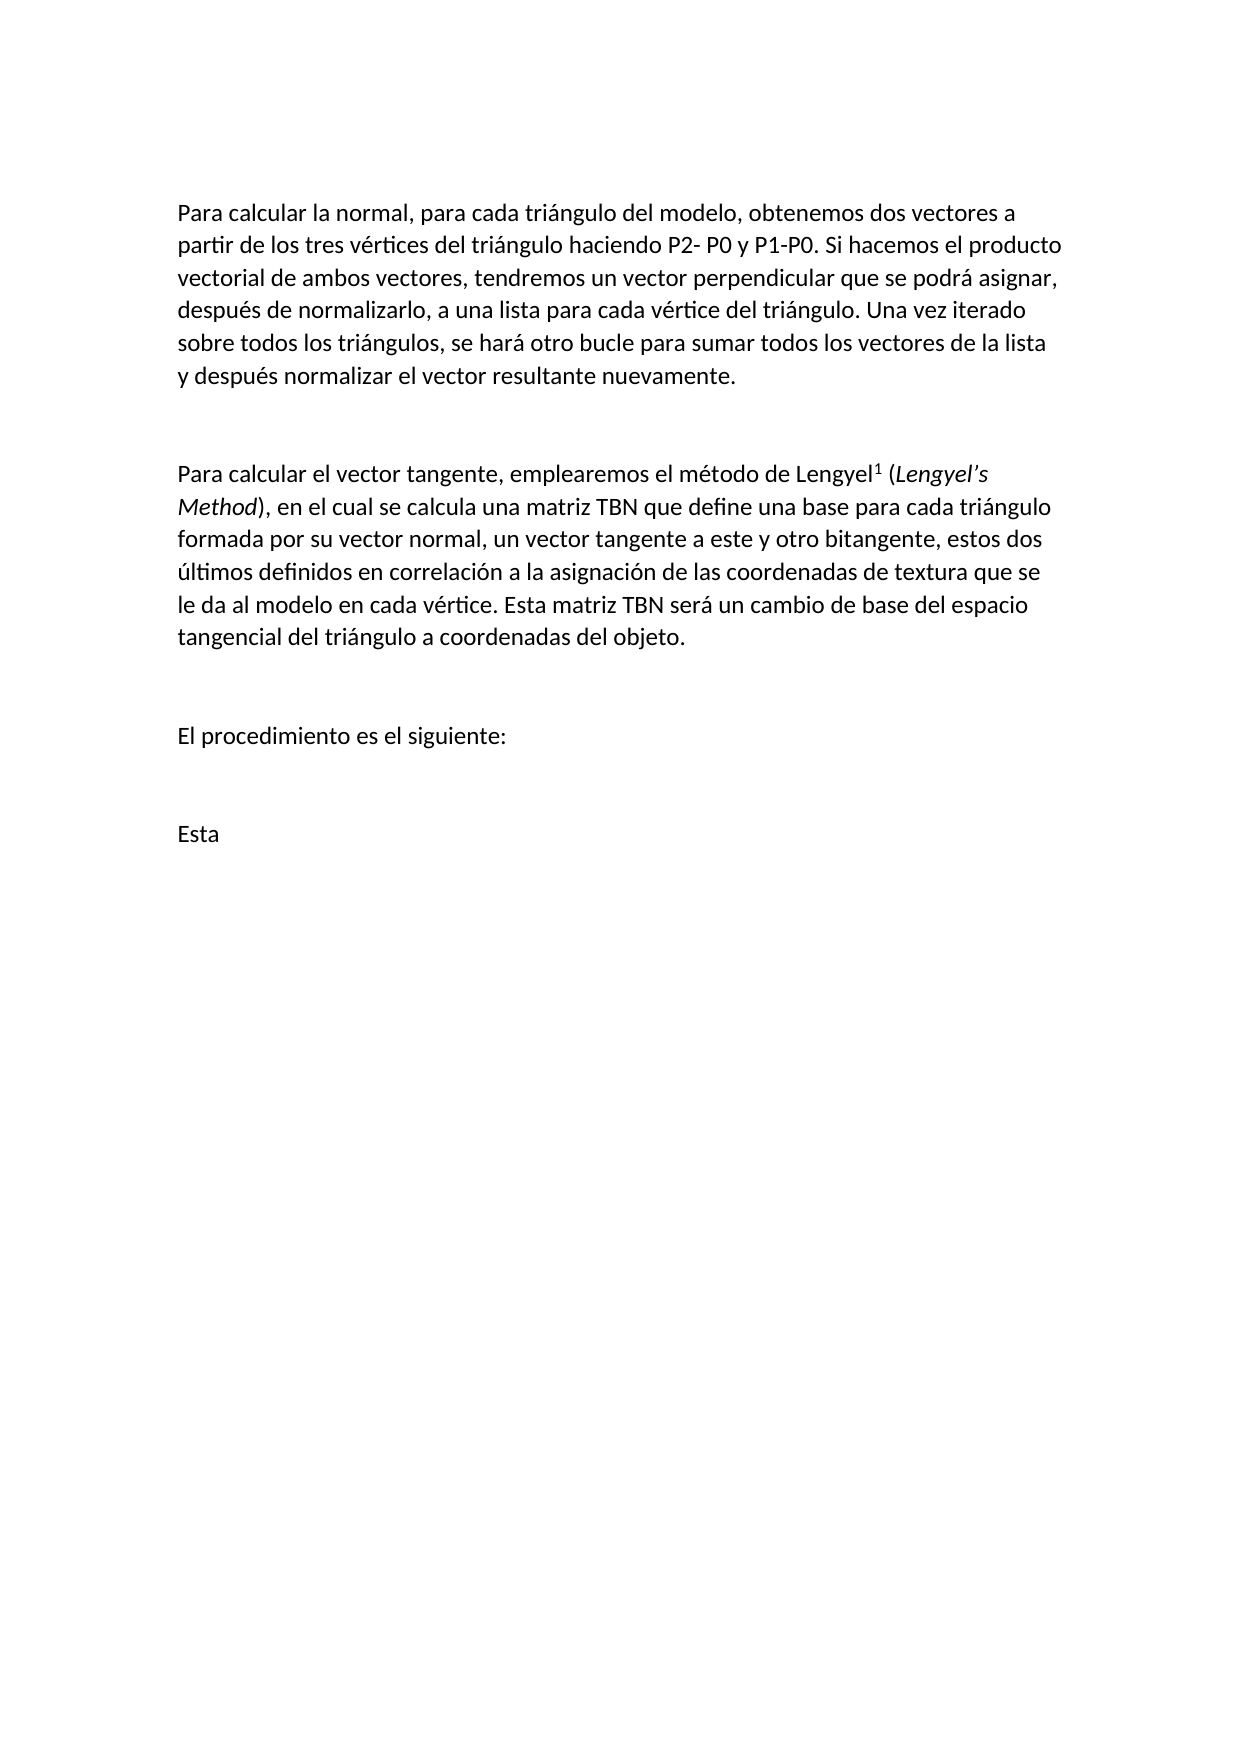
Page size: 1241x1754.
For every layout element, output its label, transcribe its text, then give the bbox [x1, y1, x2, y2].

text Para calcular el vector tangente, emplearemos el método de Lengyel1 (Lengyel’s Method), en el cual se calcula una matriz TBN que define una base para cada triángulo formada por su vector normal, un vector tangente a este y otro bitangente, estos dos últimos definidos en correlación a la asignación de las coordenadas de textura que se le da al modelo en cada vértice. Esta matriz TBN será un cambio de base del espacio tangencial del triángulo a coordenadas del objeto. [177, 458, 1063, 652]
text Para calcular la normal, para cada triángulo del modelo, obtenemos dos vectores a partir de los tres vértices del triángulo haciendo P2- P0 y P1-P0. Si hacemos el producto vectorial de ambos vectores, tendremos un vector perpendicular que se podrá asignar, después de normalizarlo, a una lista para cada vértice del triángulo. Una vez iterado sobre todos los triángulos, se hará otro bucle para sumar todos los vectores de la lista y después normalizar el vector resultante nuevamente. [177, 197, 1063, 390]
text El procedimiento es el siguiente: [177, 720, 1063, 751]
text Esta [177, 818, 1063, 849]
